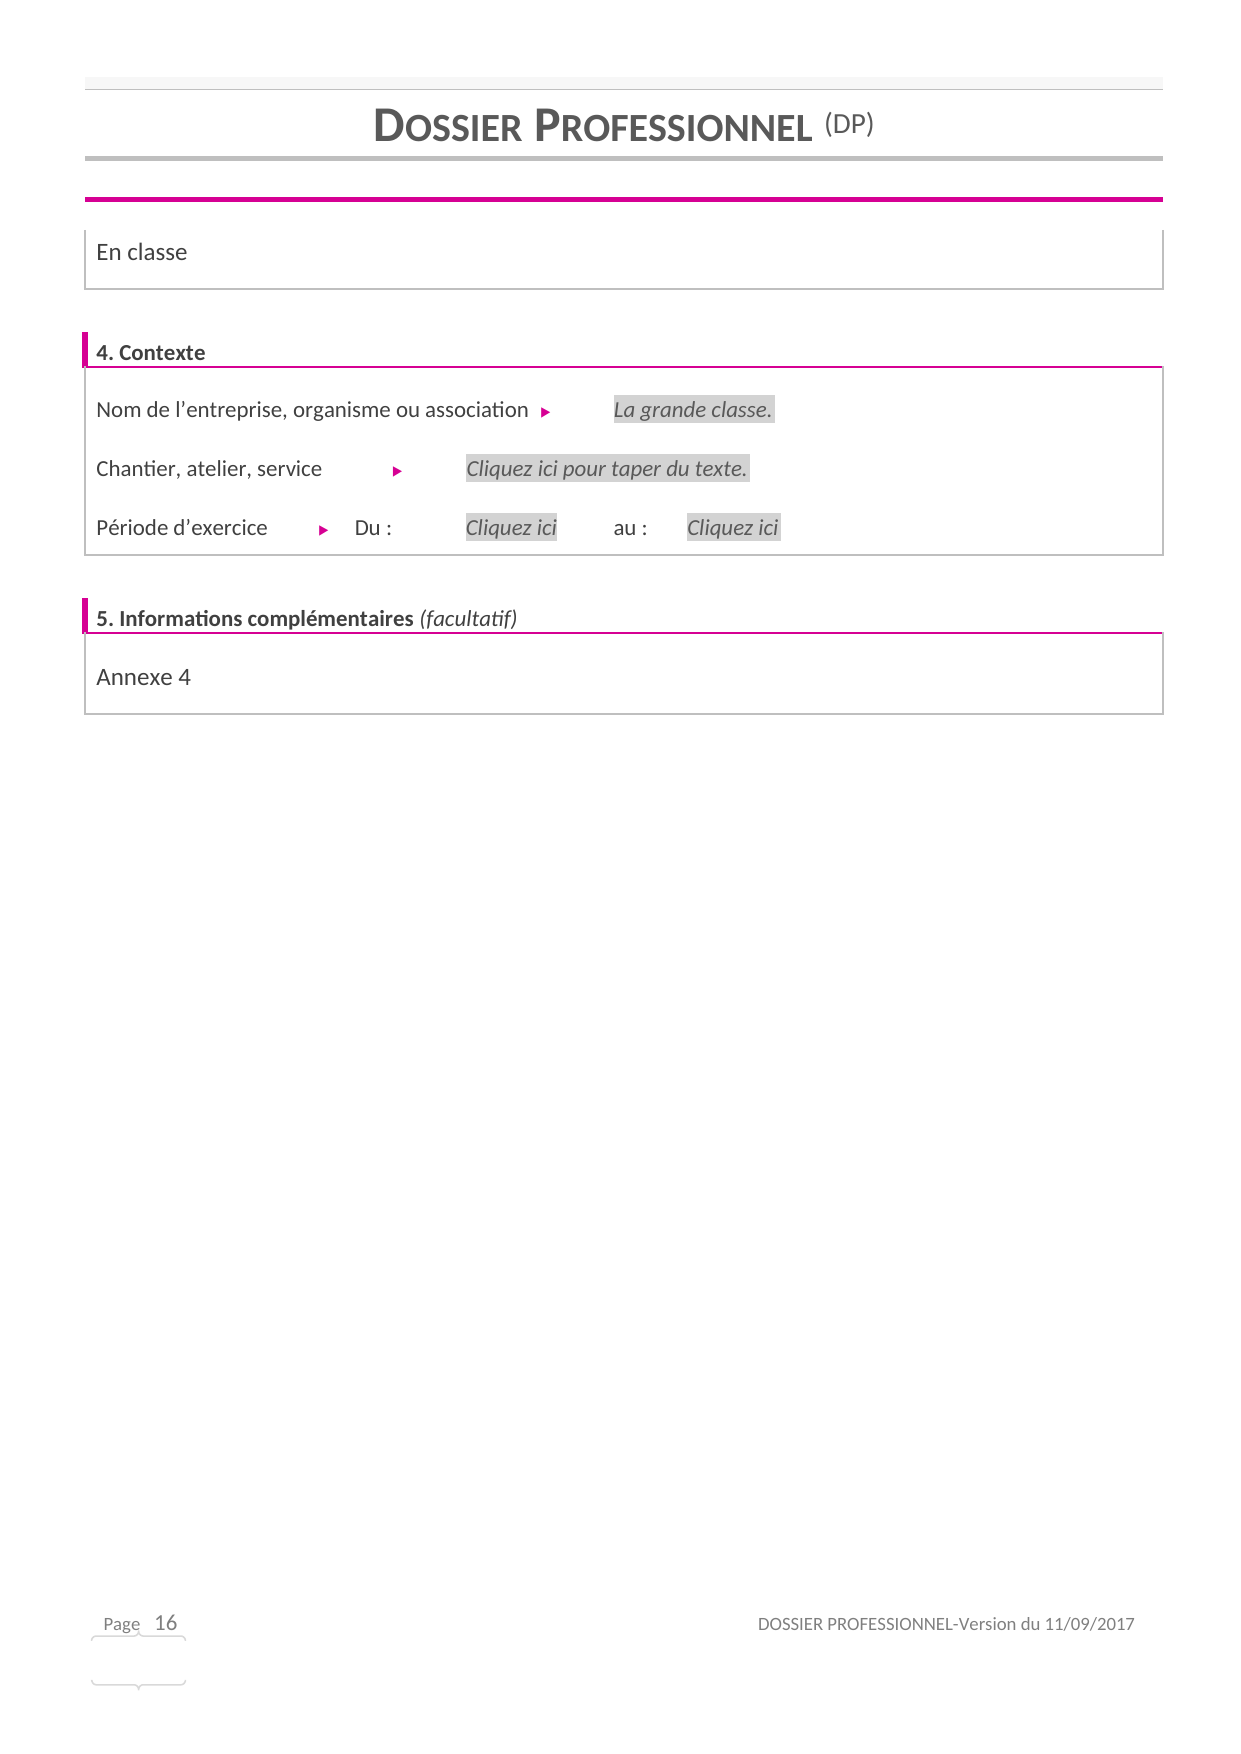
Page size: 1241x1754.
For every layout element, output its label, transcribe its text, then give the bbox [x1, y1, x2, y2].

table_cell [1104, 290, 1163, 311]
table_cell [86, 634, 1162, 656]
table_cell Nom de l’entreprise, organisme ou association  [86, 389, 589, 436]
table_cell Chantier, atelier, service  [86, 436, 455, 495]
table_cell [86, 266, 1162, 287]
table_cell [1104, 556, 1163, 577]
table_cell 4. Contexte [88, 332, 1163, 366]
table_cell [85, 577, 1104, 598]
table_cell Cliquez ici pour taper du texte. [455, 436, 1162, 495]
table_cell Période d’exercice Du : Cliquez ici au : Cliquez ici [86, 495, 1162, 554]
table_cell [86, 692, 1162, 713]
table_cell [589, 368, 1162, 389]
table_cell En classe [86, 230, 1162, 266]
table_cell [85, 311, 1163, 332]
table_cell 5. Informations complémentaires (facultatif) [88, 598, 1104, 632]
table_cell [1104, 577, 1163, 598]
table_cell [86, 368, 589, 389]
table_cell [85, 290, 1104, 311]
table_cell La grande classe. [589, 389, 1162, 436]
table_cell [1104, 598, 1163, 632]
table_cell [85, 556, 1104, 577]
table_cell Annexe 4 [86, 656, 1162, 692]
